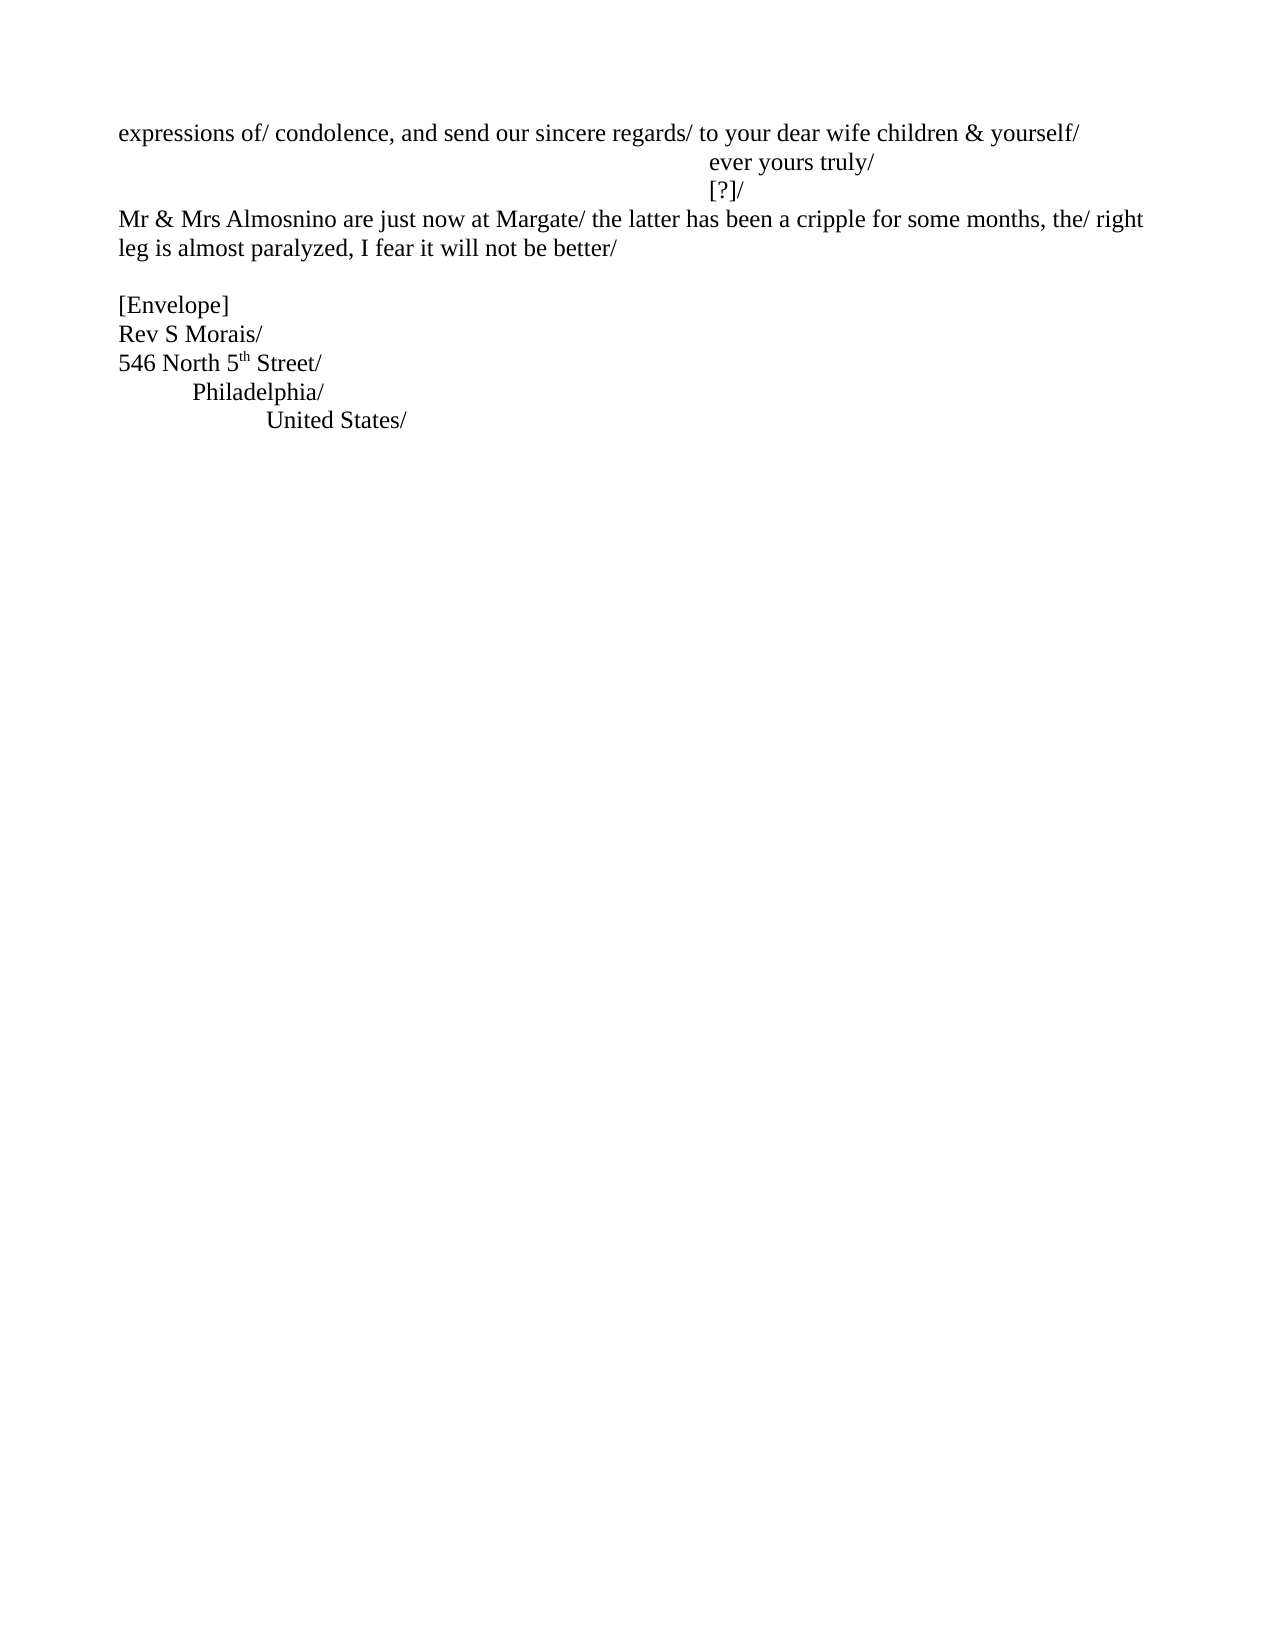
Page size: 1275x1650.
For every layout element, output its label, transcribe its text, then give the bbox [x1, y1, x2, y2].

text 546 North 5th Street/ [118, 348, 1157, 377]
text expressions of/ condolence, and send our sincere regards/ to your dear wife children & yourself/ [118, 118, 1157, 147]
text [?]/ Mr & Mrs Almosnino are just now at Margate/ the latter has been a cripple for some months, the/ right leg is almost paralyzed, I fear it will not be better/ [118, 176, 1157, 262]
text United States/ [118, 406, 1157, 434]
text ever yours truly/ [118, 147, 1157, 176]
text [Envelope] [118, 291, 1157, 319]
text Philadelphia/ [118, 377, 1157, 406]
text Rev S Morais/ [118, 319, 1157, 348]
